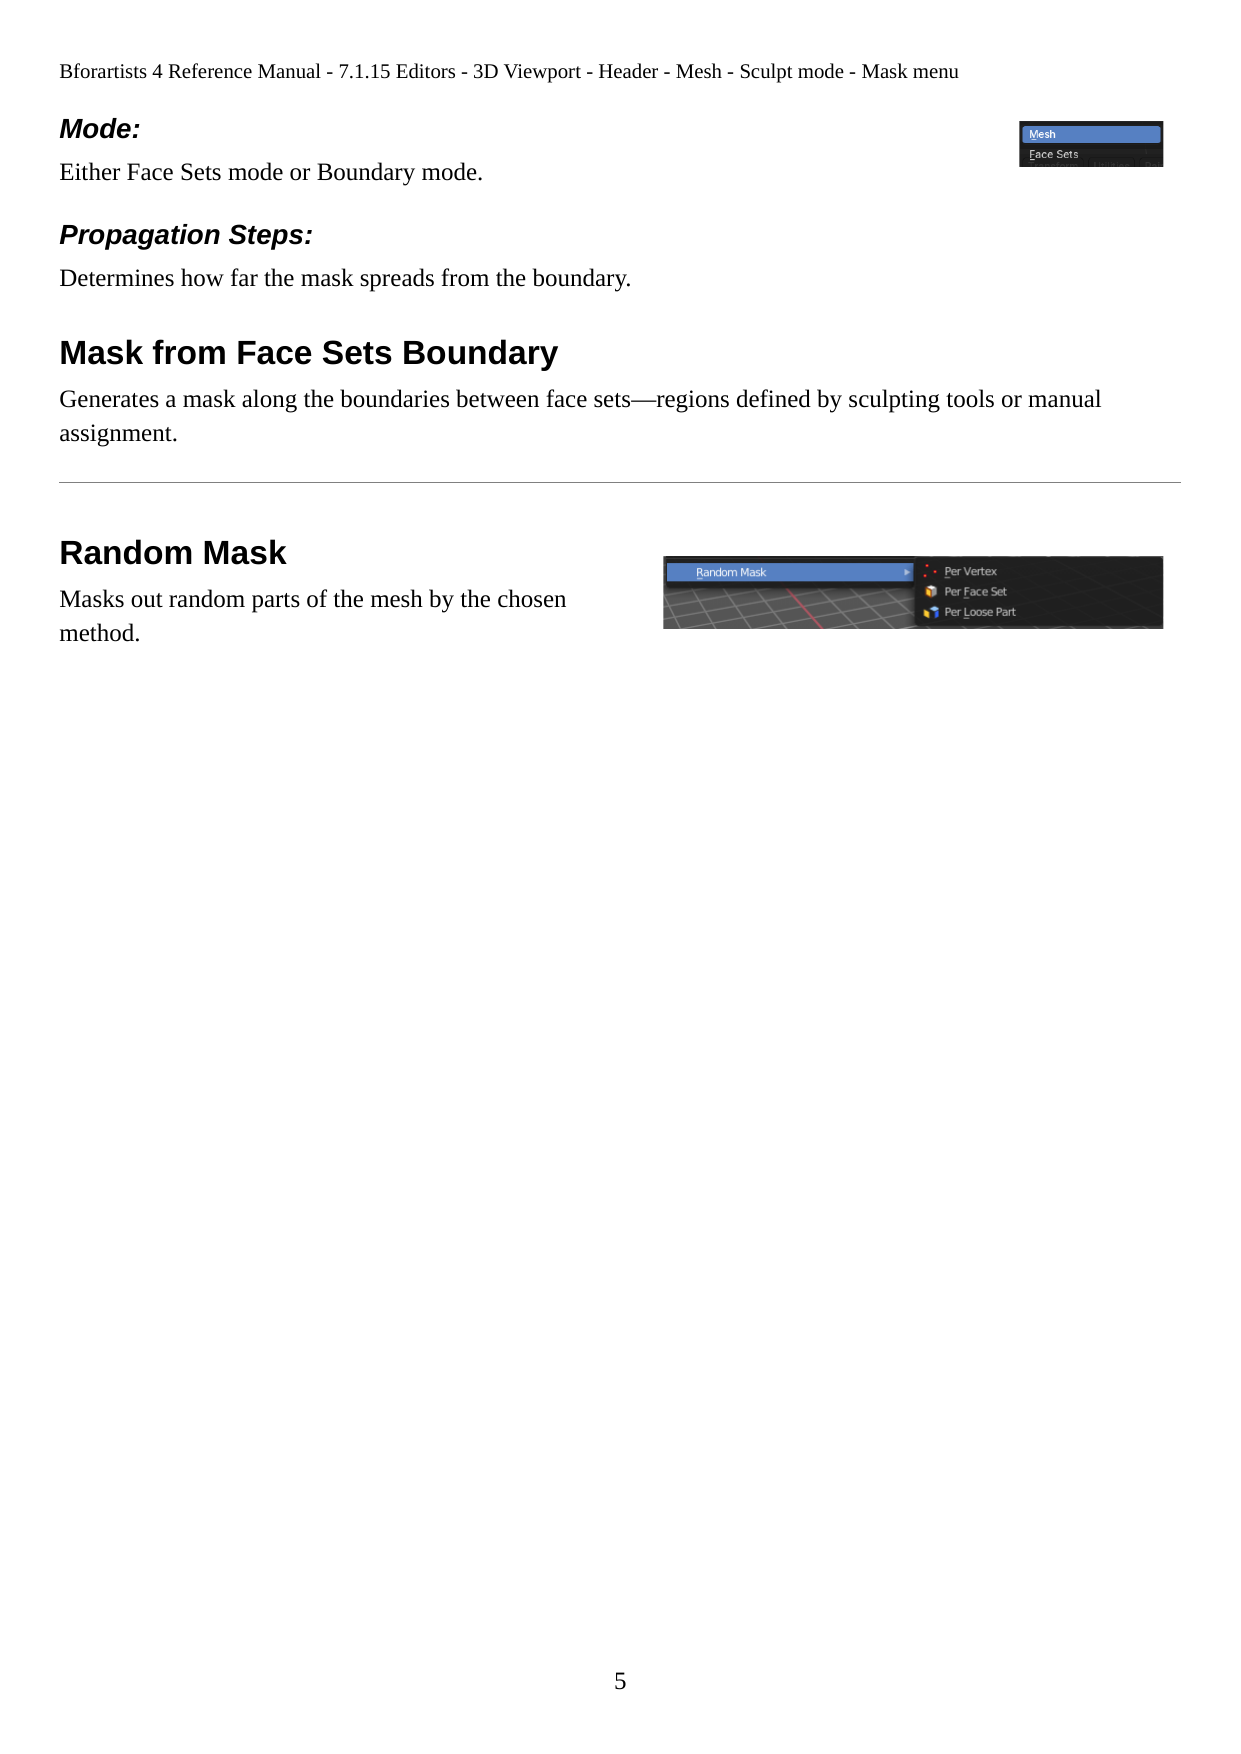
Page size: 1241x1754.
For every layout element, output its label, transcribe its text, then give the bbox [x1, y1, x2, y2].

picture [1019, 121, 1164, 167]
text Either Face Sets mode or Boundary mode. [59, 157, 1181, 186]
subtitle Random Mask [59, 532, 1181, 571]
text Determines how far the mask spreads from the boundary. [59, 263, 1181, 292]
subtitle Mask from Face Sets Boundary [59, 333, 1181, 371]
text Generates a mask along the boundaries between face sets—regions defined by sculpting tools or manual assignment. [59, 384, 1181, 447]
subtitle Propagation Steps: [59, 218, 1181, 250]
subtitle Mode: [59, 113, 1181, 144]
picture [663, 556, 1164, 629]
text Masks out random parts of the mesh by the chosen method. [59, 584, 1181, 647]
